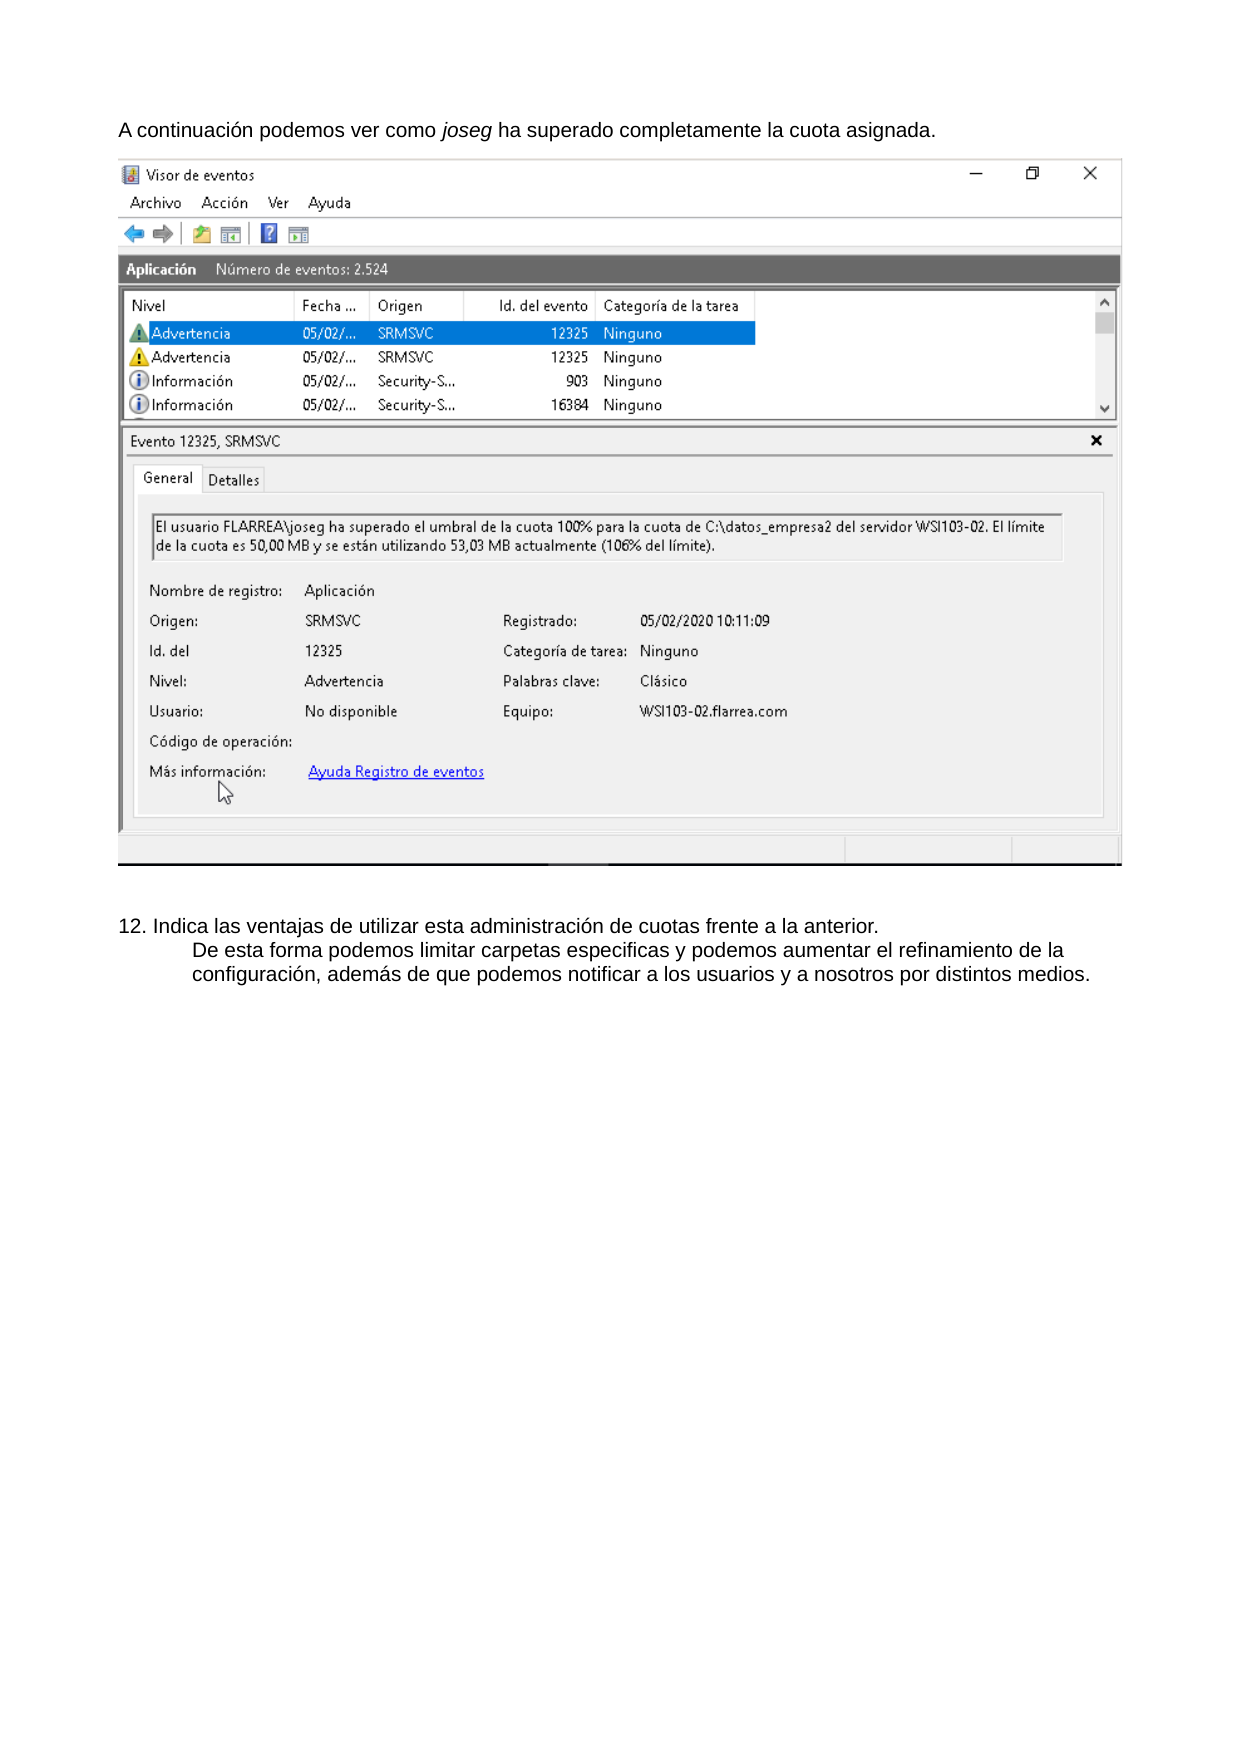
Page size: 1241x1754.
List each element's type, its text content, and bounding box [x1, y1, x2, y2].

text De esta forma podemos limitar carpetas especificas y podemos aumentar el refinamiento de la configuración, además de que podemos notificar a los usuarios y a nosotros por distintos medios. [192, 937, 1122, 985]
text A continuación podemos ver como joseg ha superado completamente la cuota asignada. [118, 118, 1122, 142]
text 12. Indica las ventajas de utilizar esta administración de cuotas frente a la anterior. [118, 913, 1122, 937]
picture [118, 158, 1123, 866]
